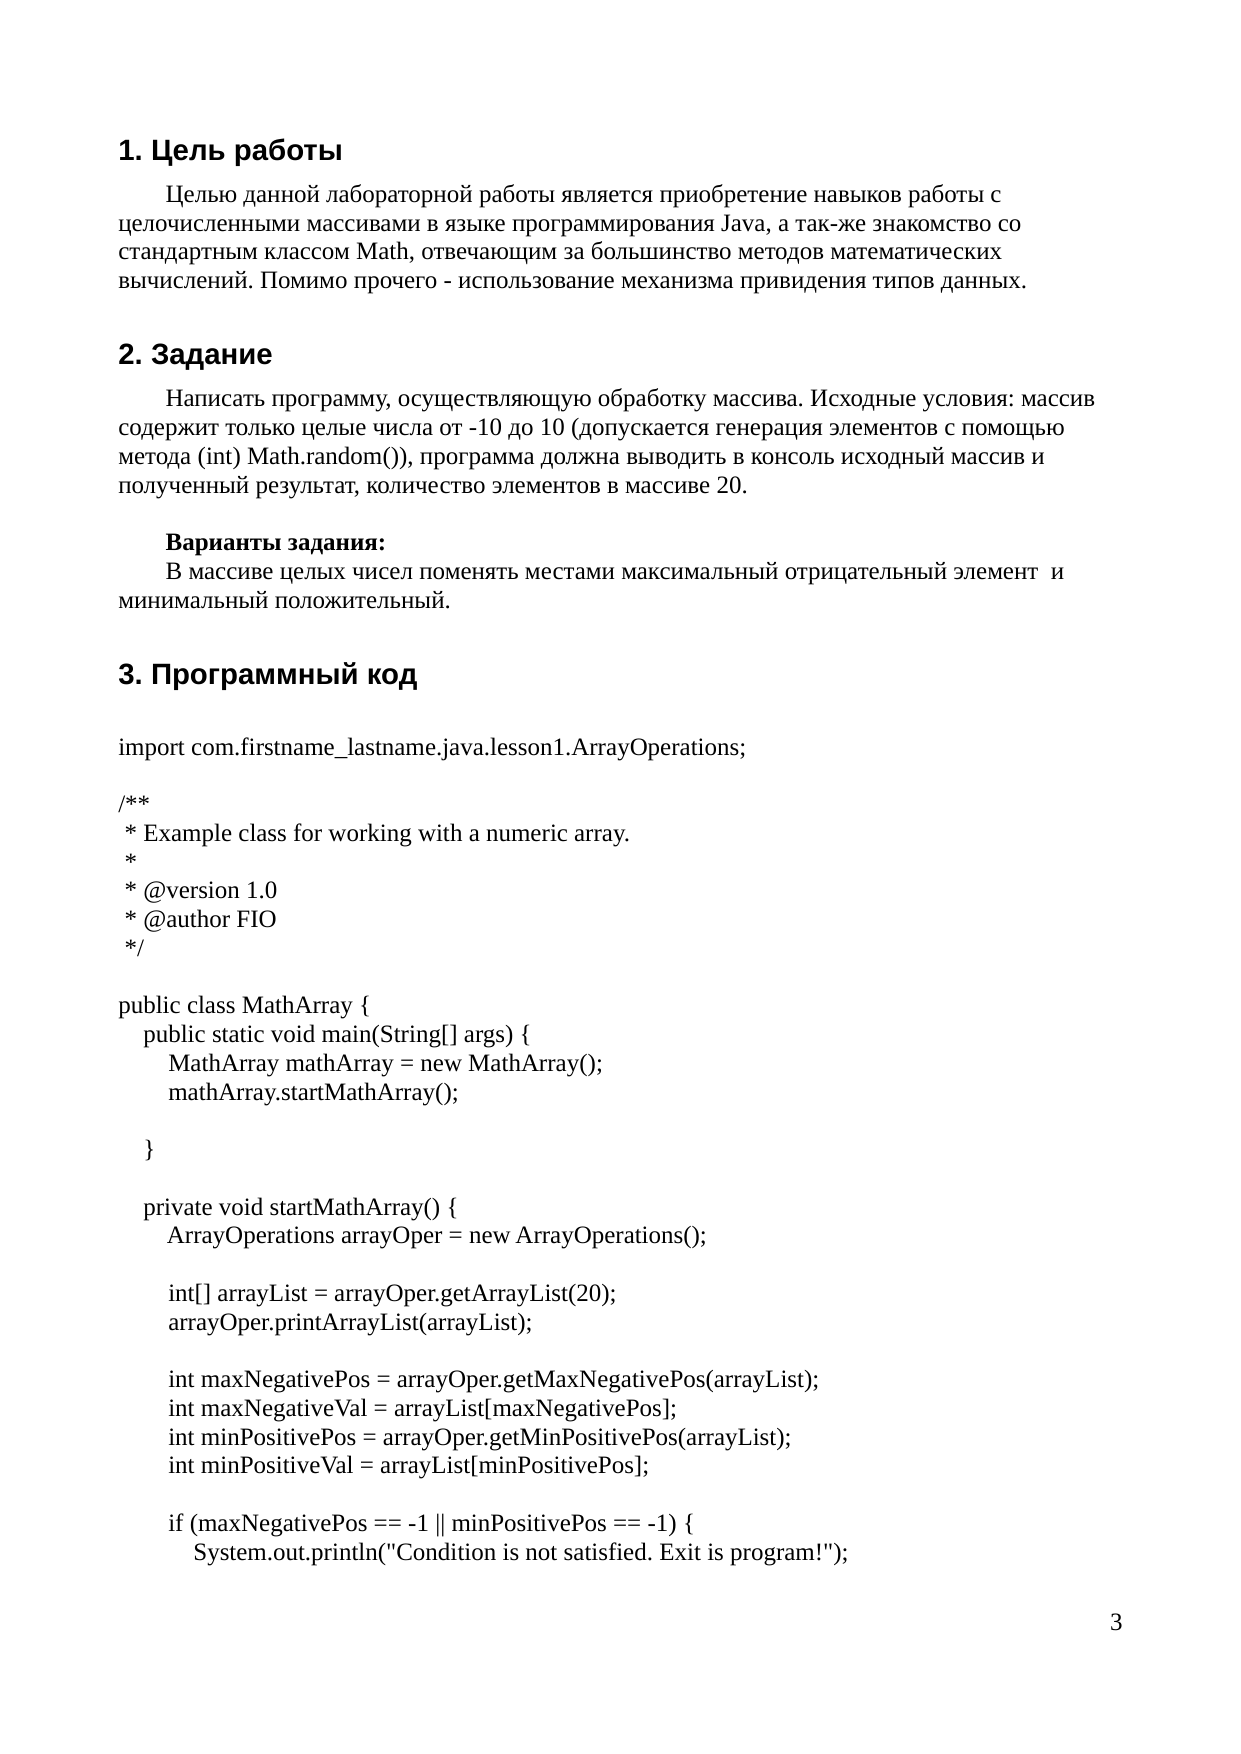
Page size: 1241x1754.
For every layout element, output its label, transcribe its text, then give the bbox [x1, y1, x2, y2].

text ArrayOperations arrayOper = new ArrayOperations(); [118, 1221, 1122, 1249]
text public static void main(String[] args) { [118, 1019, 1122, 1048]
text Написать программу, осуществляющую обработку массива. Исходные условия: массив содержит только целые числа от -10 до 10 (допускается генерация элементов с помощью метода (int) Math.random()), программа должна выводить в консоль исходный массив и полученный результат, количество элементов в массиве 20. [118, 383, 1122, 498]
text int[] arrayList = arrayOper.getArrayList(20); [118, 1278, 1122, 1307]
list В массиве целых чисел поменять местами максимальный отрицательный элемент и минимальный положительный. [118, 556, 1122, 613]
text System.out.println("Condition is not satisfied. Exit is program!"); [118, 1537, 1122, 1566]
text mathArray.startMathArray(); [118, 1077, 1122, 1106]
text Целью данной лабораторной работы является приобретение навыков работы с целочисленными массивами в языке программирования Java, а так-же знакомство со стандартным классом Math, отвечающим за большинство методов математических вычислений. Помимо прочего - использование механизма привидения типов данных. [118, 179, 1122, 294]
text private void startMathArray() { [118, 1192, 1122, 1221]
text * @author FIO [118, 904, 1122, 933]
text int maxNegativeVal = arrayList[maxNegativePos]; [118, 1393, 1122, 1422]
text arrayOper.printArrayList(arrayList); [118, 1307, 1122, 1336]
text int minPositivePos = arrayOper.getMinPositivePos(arrayList); [118, 1422, 1122, 1451]
text * Example class for working with a numeric array. [118, 818, 1122, 847]
text import com.firstname_lastname.java.lesson1.ArrayOperations; [118, 732, 1122, 761]
text int minPositiveVal = arrayList[minPositivePos]; [118, 1451, 1122, 1479]
text * [118, 847, 1122, 876]
text * @version 1.0 [118, 876, 1122, 904]
text int maxNegativePos = arrayOper.getMaxNegativePos(arrayList); [118, 1364, 1122, 1393]
subtitle 1. Цель работы [118, 133, 1122, 166]
text /** [118, 789, 1122, 818]
text } [118, 1134, 1122, 1163]
list Варианты задания: [118, 527, 1122, 556]
subtitle 2. Задание [118, 337, 1122, 371]
text if (maxNegativePos == -1 || minPositivePos == -1) { [118, 1508, 1122, 1537]
text */ [118, 933, 1122, 962]
text public class MathArray { [118, 991, 1122, 1019]
subtitle 3. Программный код [118, 657, 1122, 691]
text MathArray mathArray = new MathArray(); [118, 1048, 1122, 1077]
